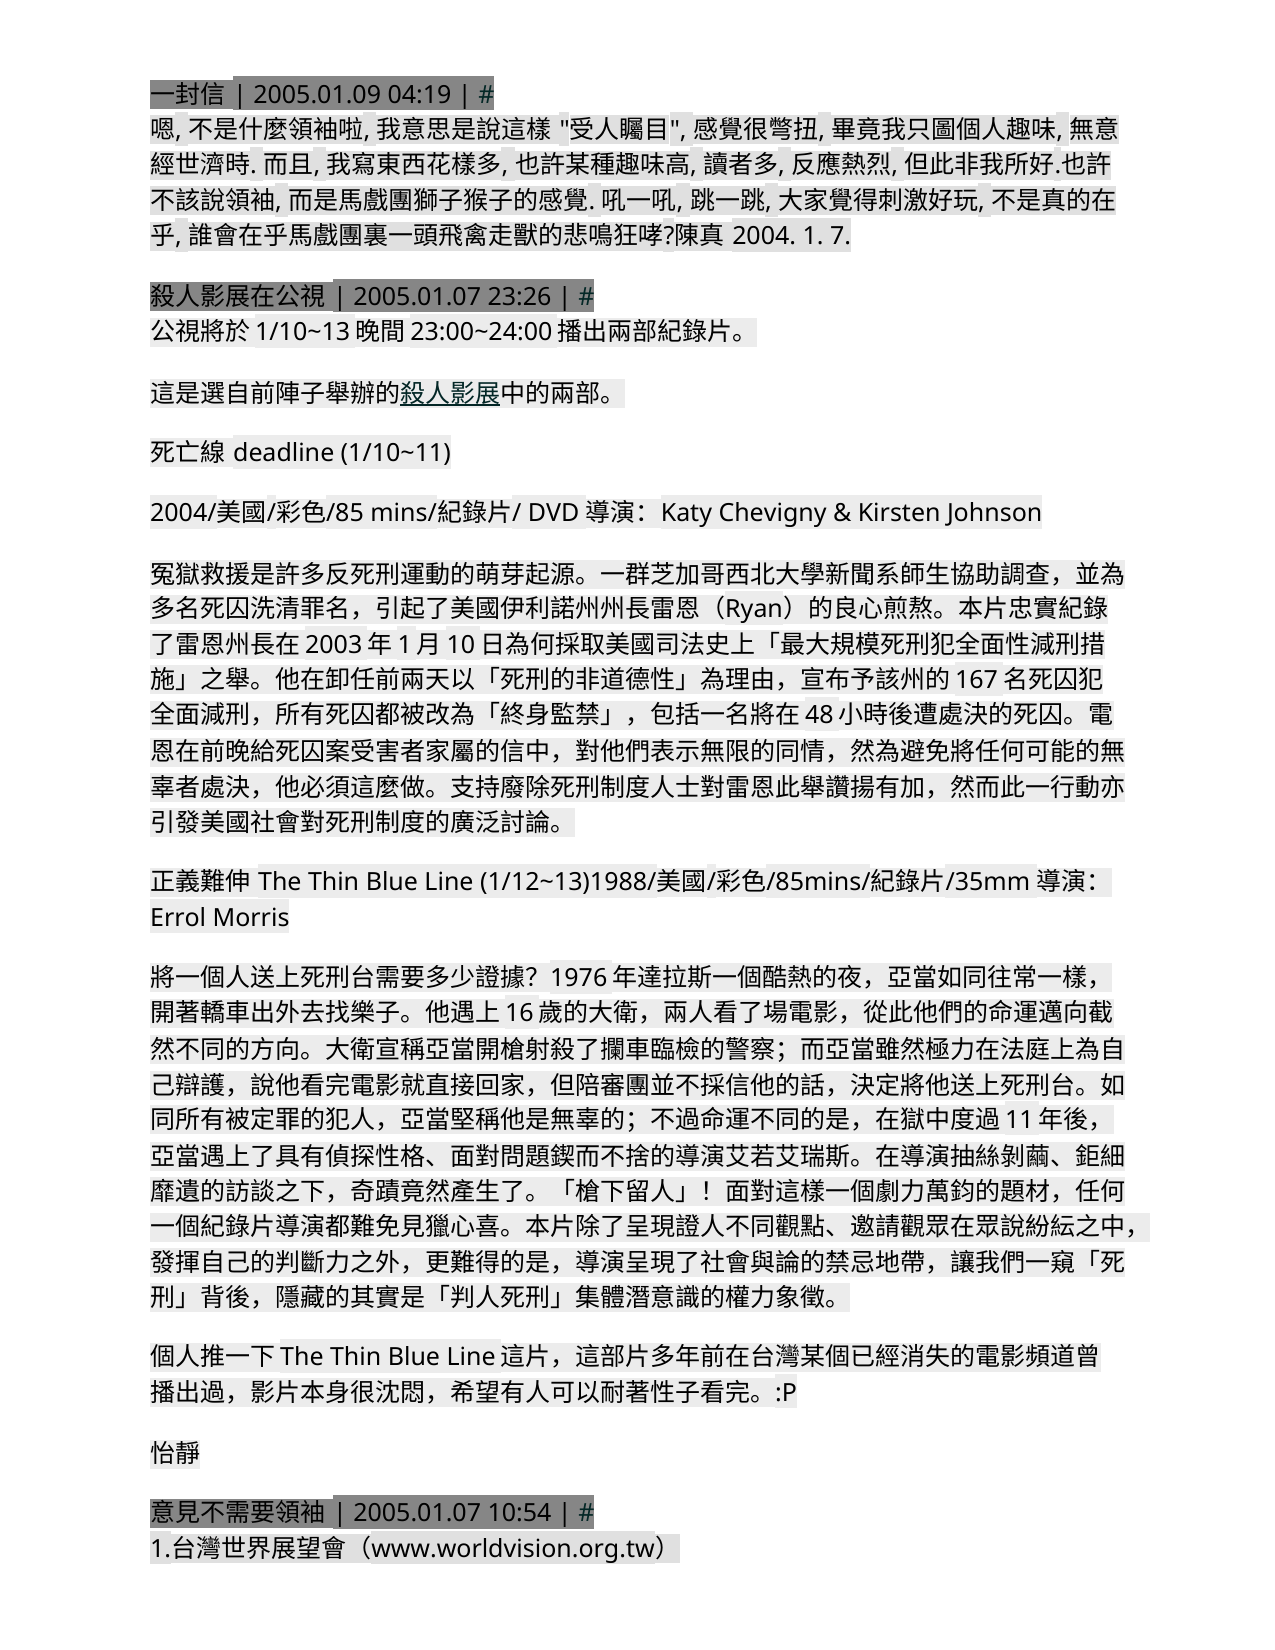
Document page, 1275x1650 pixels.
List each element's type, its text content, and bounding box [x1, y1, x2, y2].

text 公視將於1/10~13晚間23:00~24:00播出兩部紀錄片。 [150, 312, 1125, 348]
text 怡靜 [150, 1433, 1125, 1469]
text 嗯, 不是什麼領袖啦, 我意思是說這樣 "受人矚目", 感覺很彆扭, 畢竟我只圖個人趣味, 無意經世濟時. 而且, 我寫東西花樣多, 也許某種趣味高, 讀者多, 反應熱烈, 但此非我所好.也許不該說領袖, 而是馬戲團獅子猴子的感覺. 吼一吼, 跳一跳, 大家覺得刺激好玩, 不是真的在乎, 誰會在乎馬戲團裏一頭飛禽走獸的悲鳴狂哮?陳真 2004. 1. 7. [150, 110, 1125, 252]
text 將一個人送上死刑台需要多少證據？1976年達拉斯一個酷熱的夜，亞當如同往常一樣，開著轎車出外去找樂子。他遇上16歲的大衛，兩人看了場電影，從此他們的命運邁向截然不同的方向。大衛宣稱亞當開槍射殺了攔車臨檢的警察；而亞當雖然極力在法庭上為自己辯護，說他看完電影就直接回家，但陪審團並不採信他的話，決定將他送上死刑台。如同所有被定罪的犯人，亞當堅稱他是無辜的；不過命運不同的是，在獄中度過11年後，亞當遇上了具有偵探性格、面對問題鍥而不捨的導演艾若艾瑞斯。在導演抽絲剝繭、鉅細靡遺的訪談之下，奇蹟竟然產生了。「槍下留人」！面對這樣一個劇力萬鈞的題材，任何一個紀錄片導演都難免見獵心喜。本片除了呈現證人不同觀點、邀請觀眾在眾說紛紜之中，發揮自己的判斷力之外，更難得的是，導演呈現了社會與論的禁忌地帶，讓我們一窺「死刑」背後，隱藏的其實是「判人死刑」集體潛意識的權力象徵。 [150, 958, 1125, 1312]
text 2004/美國/彩色/85 mins/紀錄片/ DVD 導演：Katy Chevigny & Kirsten Johnson [150, 494, 1125, 529]
text 意見不需要領袖 | 2005.01.07 10:54 | # [150, 1494, 1125, 1529]
text 1.台灣世界展望會（www.worldvision.org.tw） [150, 1529, 1125, 1564]
text 這是選自前陣子舉辦的殺人影展中的兩部。 [150, 373, 1125, 408]
text 正義難伸 The Thin Blue Line (1/12~13)1988/美國/彩色/85mins/紀錄片/35mm 導演：Errol Morris [150, 862, 1125, 933]
text 殺人影展在公視 | 2005.01.07 23:26 | # [150, 277, 1125, 312]
text 冤獄救援是許多反死刑運動的萌芽起源。一群芝加哥西北大學新聞系師生協助調查，並為多名死囚洗清罪名，引起了美國伊利諾州州長雷恩（Ryan）的良心煎熬。本片忠實紀錄了雷恩州長在2003年1月10日為何採取美國司法史上「最大規模死刑犯全面性減刑措施」之舉。他在卸任前兩天以「死刑的非道德性」為理由，宣布予該州的167名死囚犯全面減刑，所有死囚都被改為「終身監禁」，包括一名將在48小時後遭處決的死囚。電恩在前晚給死囚案受害者家屬的信中，對他們表示無限的同情，然為避免將任何可能的無辜者處決，他必須這麼做。支持廢除死刑制度人士對雷恩此舉讚揚有加，然而此一行動亦引發美國社會對死刑制度的廣泛討論。 [150, 554, 1125, 837]
text 死亡線 deadline (1/10~11) [150, 433, 1125, 469]
text 個人推一下The Thin Blue Line這片，這部片多年前在台灣某個已經消失的電影頻道曾播出過，影片本身很沈悶，希望有人可以耐著性子看完。:P [150, 1337, 1125, 1408]
text 一封信 | 2005.01.09 04:19 | # [150, 75, 1125, 110]
